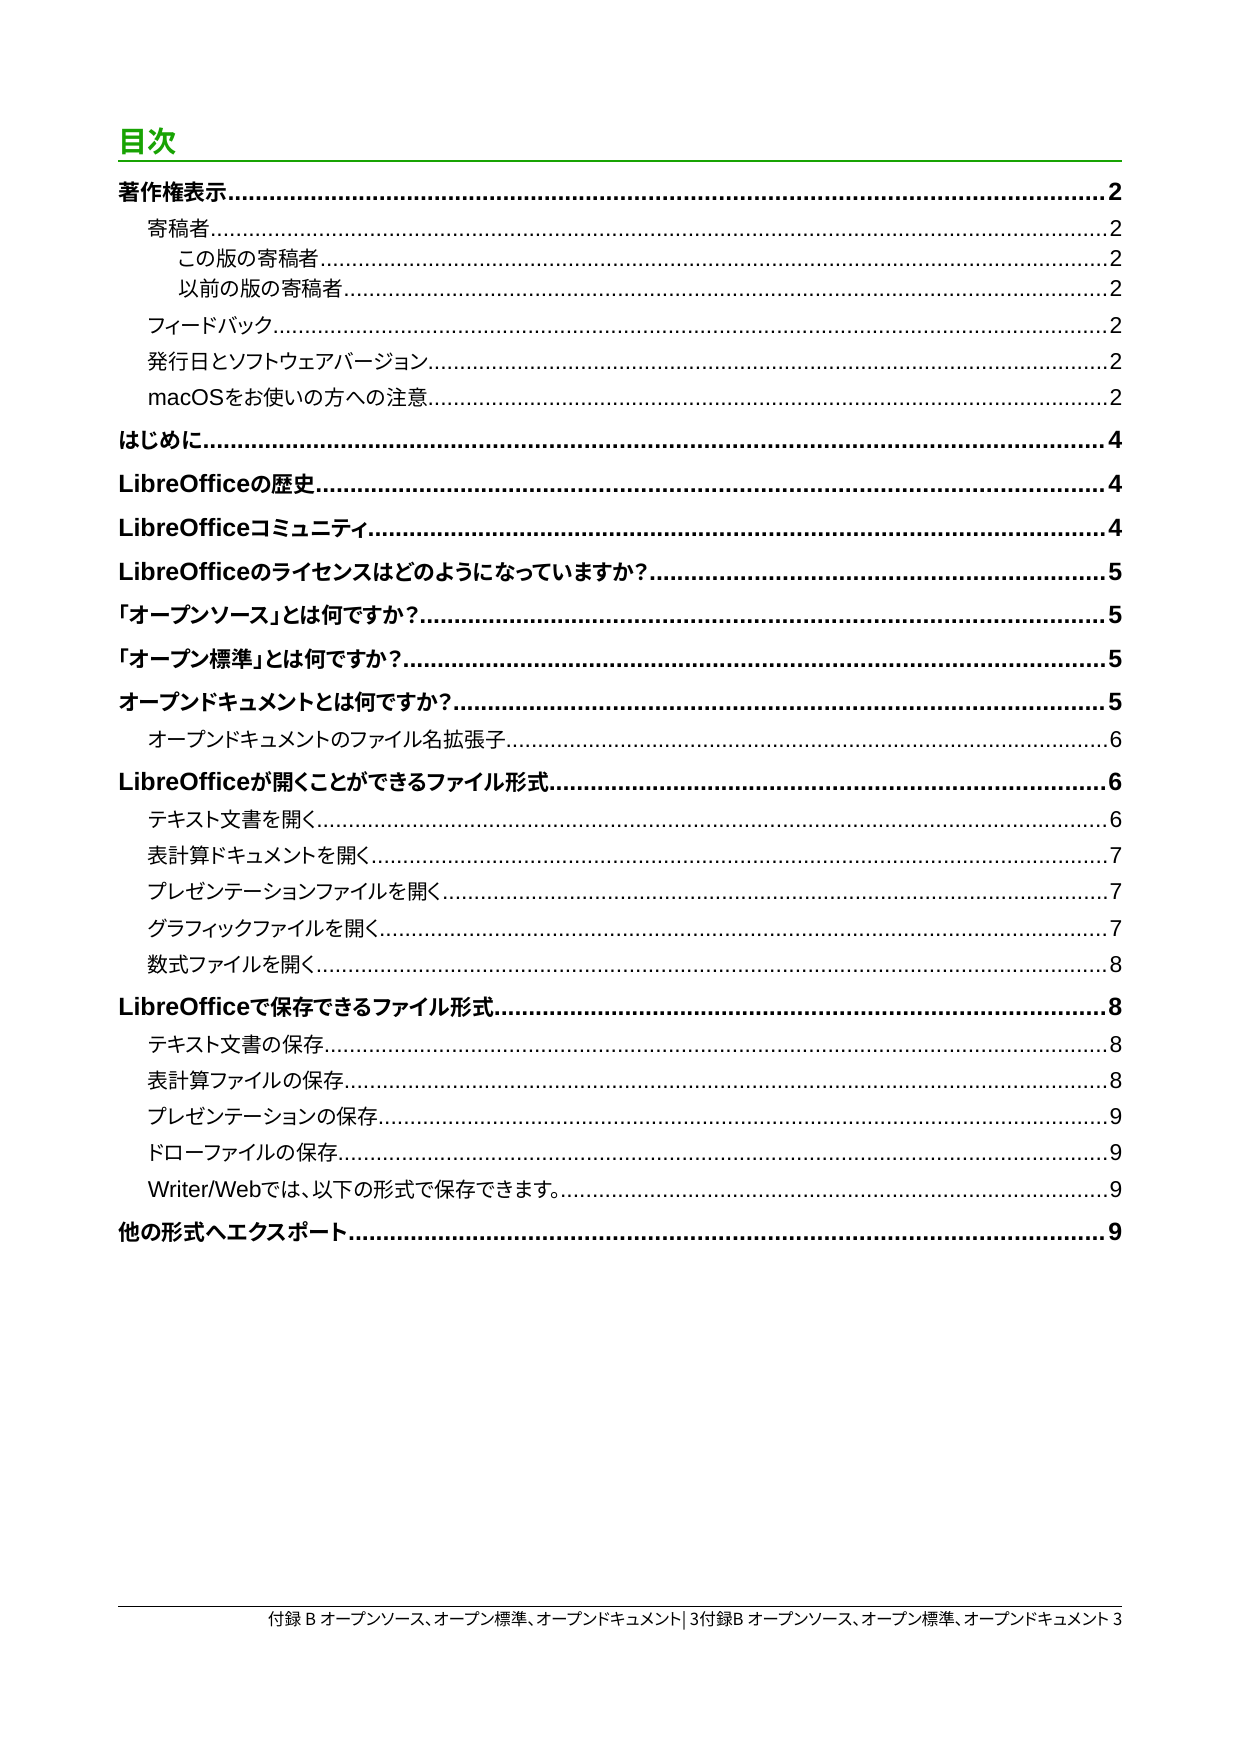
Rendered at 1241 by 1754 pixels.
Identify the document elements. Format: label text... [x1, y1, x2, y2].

text 表計算ファイルの保存 8 [148, 1064, 1122, 1094]
text 著作権表示 2 [118, 174, 1122, 206]
text LibreOfficeが開くことができるファイル形式 6 [118, 765, 1122, 797]
text オープンドキュメントのファイル名拡張子 6 [148, 723, 1122, 753]
text 「オープン標準」とは何ですか？ 5 [118, 642, 1122, 673]
text macOSをお使いの方への注意 2 [148, 381, 1122, 412]
text 以前の版の寄稿者 2 [178, 273, 1122, 303]
text 「オープンソース」とは何ですか？ 5 [118, 598, 1122, 630]
text LibreOfficeのライセンスはどのようになっていますか？ 5 [118, 554, 1122, 586]
text プレゼンテーションの保存 9 [148, 1100, 1122, 1131]
text 他の形式へエクスポート 9 [118, 1215, 1122, 1247]
text Writer/Webでは、以下の形式で保存できます。 9 [148, 1173, 1122, 1203]
text 表計算ドキュメントを開く 7 [148, 839, 1122, 869]
text 数式ファイルを開く 8 [148, 948, 1122, 978]
text 発行日とソフトウェアバージョン 2 [148, 345, 1122, 375]
text オープンドキュメントとは何ですか？ 5 [118, 685, 1122, 717]
text フィードバック 2 [148, 309, 1122, 339]
subtitle 目次 [118, 118, 1122, 160]
text LibreOfficeで保存できるファイル形式 8 [118, 990, 1122, 1022]
text プレゼンテーションファイルを開く 7 [148, 876, 1122, 906]
text グラフィックファイルを開く 7 [148, 912, 1122, 942]
text 寄稿者 2 [148, 212, 1122, 242]
text テキスト文書を開く 6 [148, 803, 1122, 833]
text ドローファイルの保存 9 [148, 1137, 1122, 1167]
text この版の寄稿者 2 [178, 242, 1122, 273]
text LibreOfficeの歴史 4 [118, 467, 1122, 499]
text テキスト文書の保存 8 [148, 1028, 1122, 1058]
text LibreOfficeコミュニティ 4 [118, 511, 1122, 542]
text はじめに 4 [118, 423, 1122, 455]
